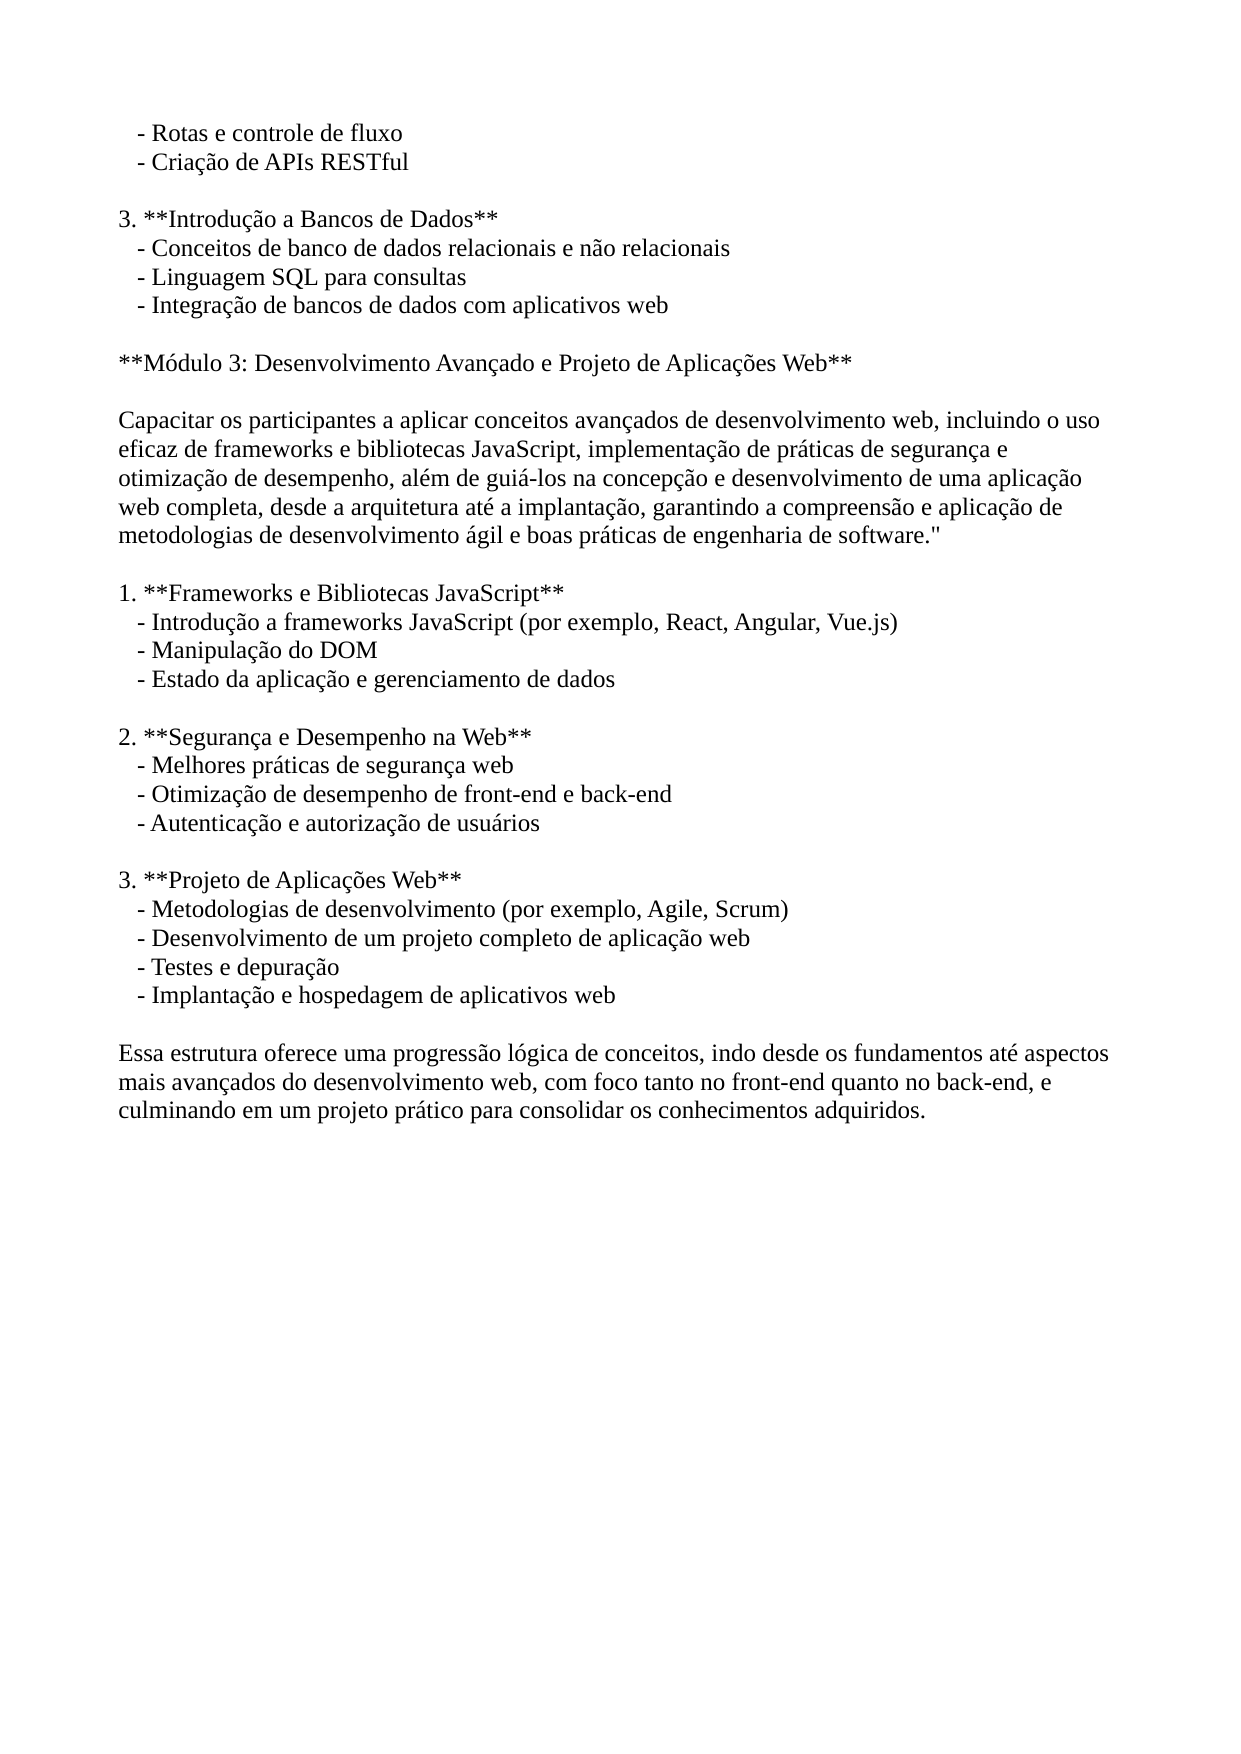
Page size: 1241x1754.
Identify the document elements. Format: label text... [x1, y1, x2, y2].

text - Introdução a frameworks JavaScript (por exemplo, React, Angular, Vue.js) [118, 607, 1122, 636]
text - Melhores práticas de segurança web [118, 751, 1122, 779]
text Essa estrutura oferece uma progressão lógica de conceitos, indo desde os fundamentos até aspectos mais avançados do desenvolvimento web, com foco tanto no front-end quanto no back-end, e culminando em um projeto prático para consolidar os conhecimentos adquiridos. [118, 1038, 1122, 1124]
text - Implantação e hospedagem de aplicativos web [118, 981, 1122, 1009]
text - Metodologias de desenvolvimento (por exemplo, Agile, Scrum) [118, 894, 1122, 923]
text 3. **Projeto de Aplicações Web** [118, 866, 1122, 894]
text - Conceitos de banco de dados relacionais e não relacionais [118, 233, 1122, 262]
text - Estado da aplicação e gerenciamento de dados [118, 664, 1122, 693]
text - Integração de bancos de dados com aplicativos web [118, 291, 1122, 319]
text 2. **Segurança e Desempenho na Web** [118, 722, 1122, 751]
text 3. **Introdução a Bancos de Dados** [118, 204, 1122, 233]
text - Testes e depuração [118, 952, 1122, 981]
text **Módulo 3: Desenvolvimento Avançado e Projeto de Aplicações Web** [118, 348, 1122, 377]
text - Otimização de desempenho de front-end e back-end [118, 779, 1122, 808]
text - Criação de APIs RESTful [118, 147, 1122, 176]
text - Linguagem SQL para consultas [118, 262, 1122, 291]
text - Desenvolvimento de um projeto completo de aplicação web [118, 923, 1122, 952]
text 1. **Frameworks e Bibliotecas JavaScript** [118, 578, 1122, 607]
text - Rotas e controle de fluxo [118, 118, 1122, 147]
text Capacitar os participantes a aplicar conceitos avançados de desenvolvimento web, incluindo o uso eficaz de frameworks e bibliotecas JavaScript, implementação de práticas de segurança e otimização de desempenho, além de guiá-los na concepção e desenvolvimento de uma aplicação web completa, desde a arquitetura até a implantação, garantindo a compreensão e aplicação de metodologias de desenvolvimento ágil e boas práticas de engenharia de software." [118, 406, 1122, 549]
text - Autenticação e autorização de usuários [118, 808, 1122, 837]
text - Manipulação do DOM [118, 636, 1122, 664]
